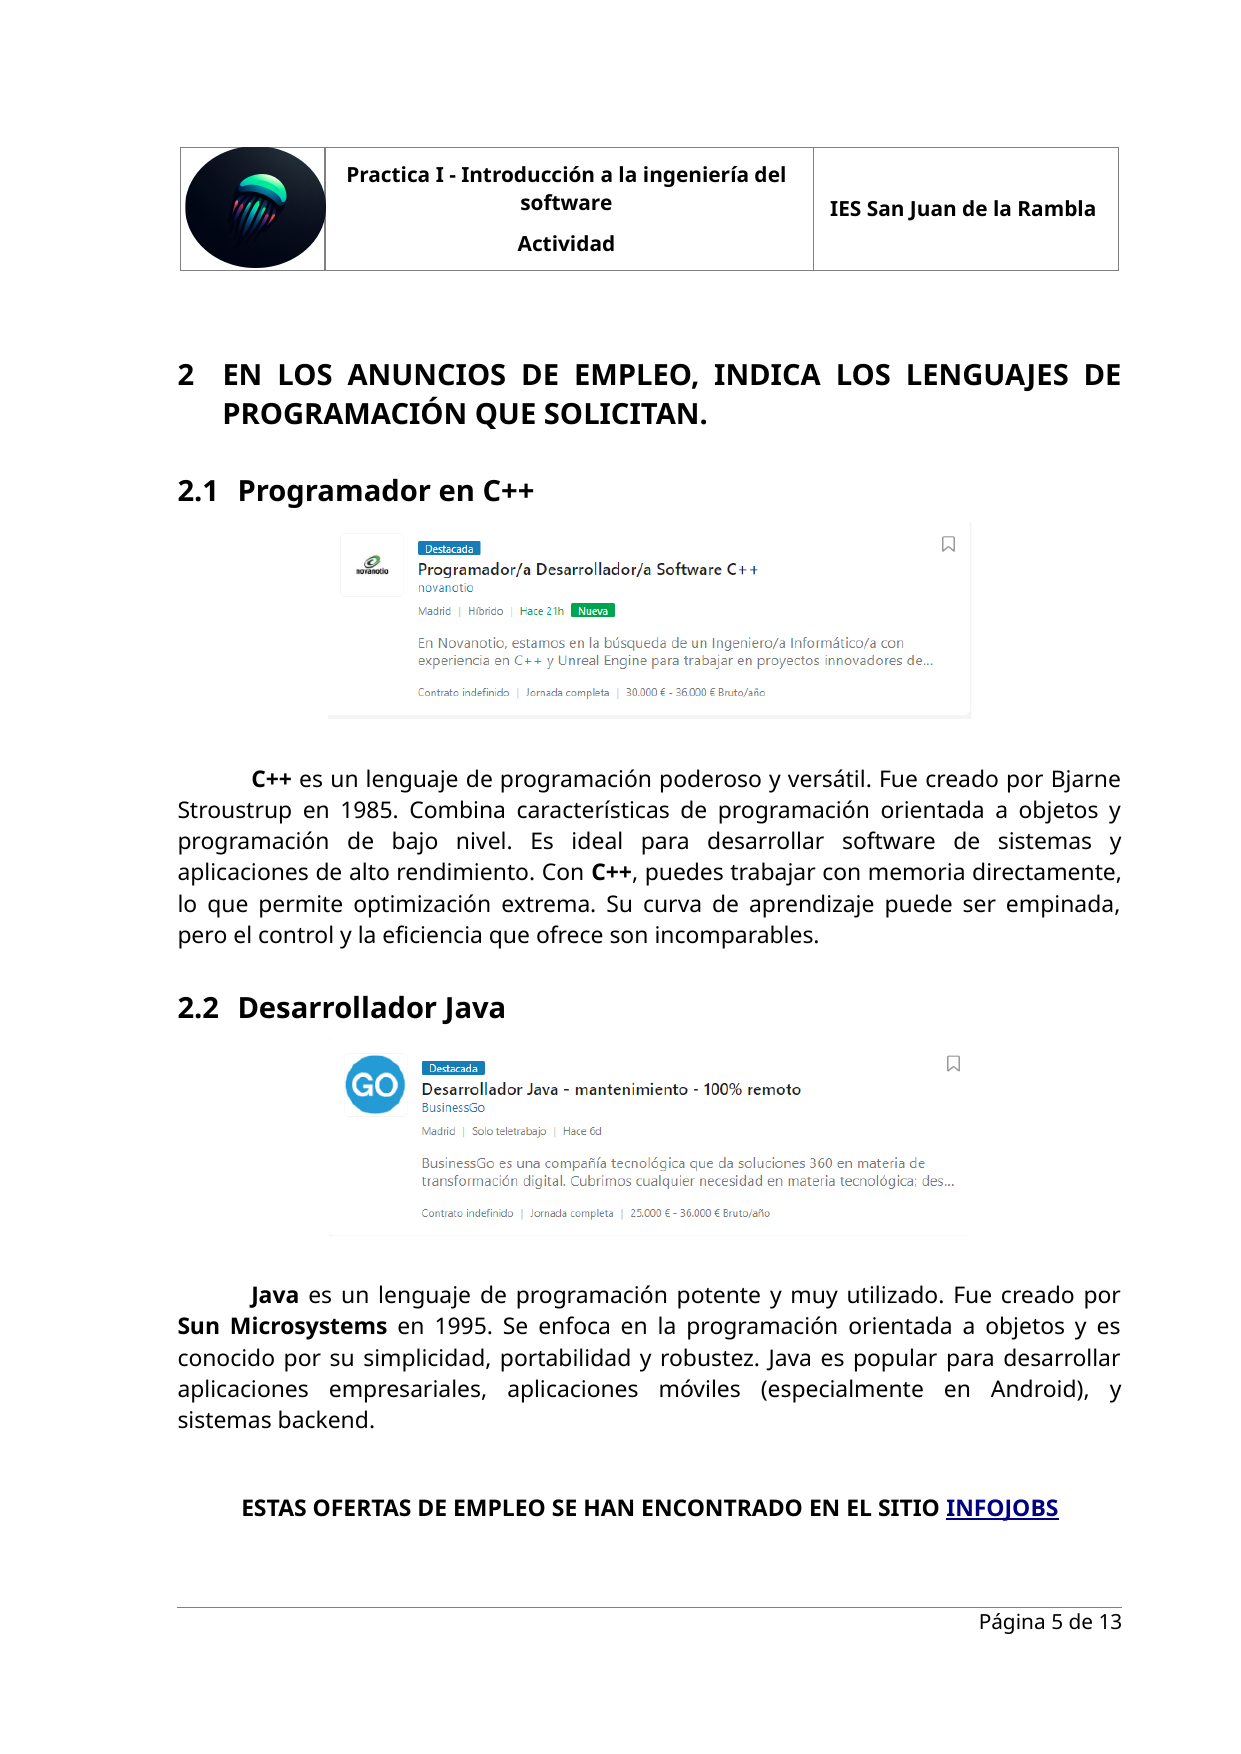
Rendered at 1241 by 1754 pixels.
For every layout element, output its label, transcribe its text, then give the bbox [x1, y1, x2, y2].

picture [185, 147, 326, 268]
text ESTAS OFERTAS DE EMPLEO SE HAN ENCONTRADO EN EL SITIO INFOJOBS [177, 1492, 1122, 1523]
picture [327, 522, 972, 719]
subtitle EN LOS ANUNCIOS DE EMPLEO, INDICA LOS LENGUAJES DE PROGRAMACIÓN QUE SOLICITAN. [177, 354, 1122, 433]
text Java es un lenguaje de programación potente y muy utilizado. Fue creado por Sun Microsystems en 1995. Se enfoca en la programación orientada a objetos y es conocido por su simplicidad, portabilidad y robustez. Java es popular para desarrollar aplicaciones empresariales, aplicaciones móviles (especialmente en Android), y sistemas backend. [177, 1279, 1122, 1435]
picture [329, 1039, 970, 1236]
subtitle Desarrollador Java [177, 987, 1122, 1027]
subtitle Programador en C++ [177, 471, 1122, 510]
text C++ es un lenguaje de programación poderoso y versátil. Fue creado por Bjarne Stroustrup en 1985. Combina características de programación orientada a objetos y programación de bajo nivel. Es ideal para desarrollar software de sistemas y aplicaciones de alto rendimiento. Con C++, puedes trabajar con memoria directamente, lo que permite optimización extrema. Su curva de aprendizaje puede ser empinada, pero el control y la eficiencia que ofrece son incomparables. [177, 762, 1122, 950]
